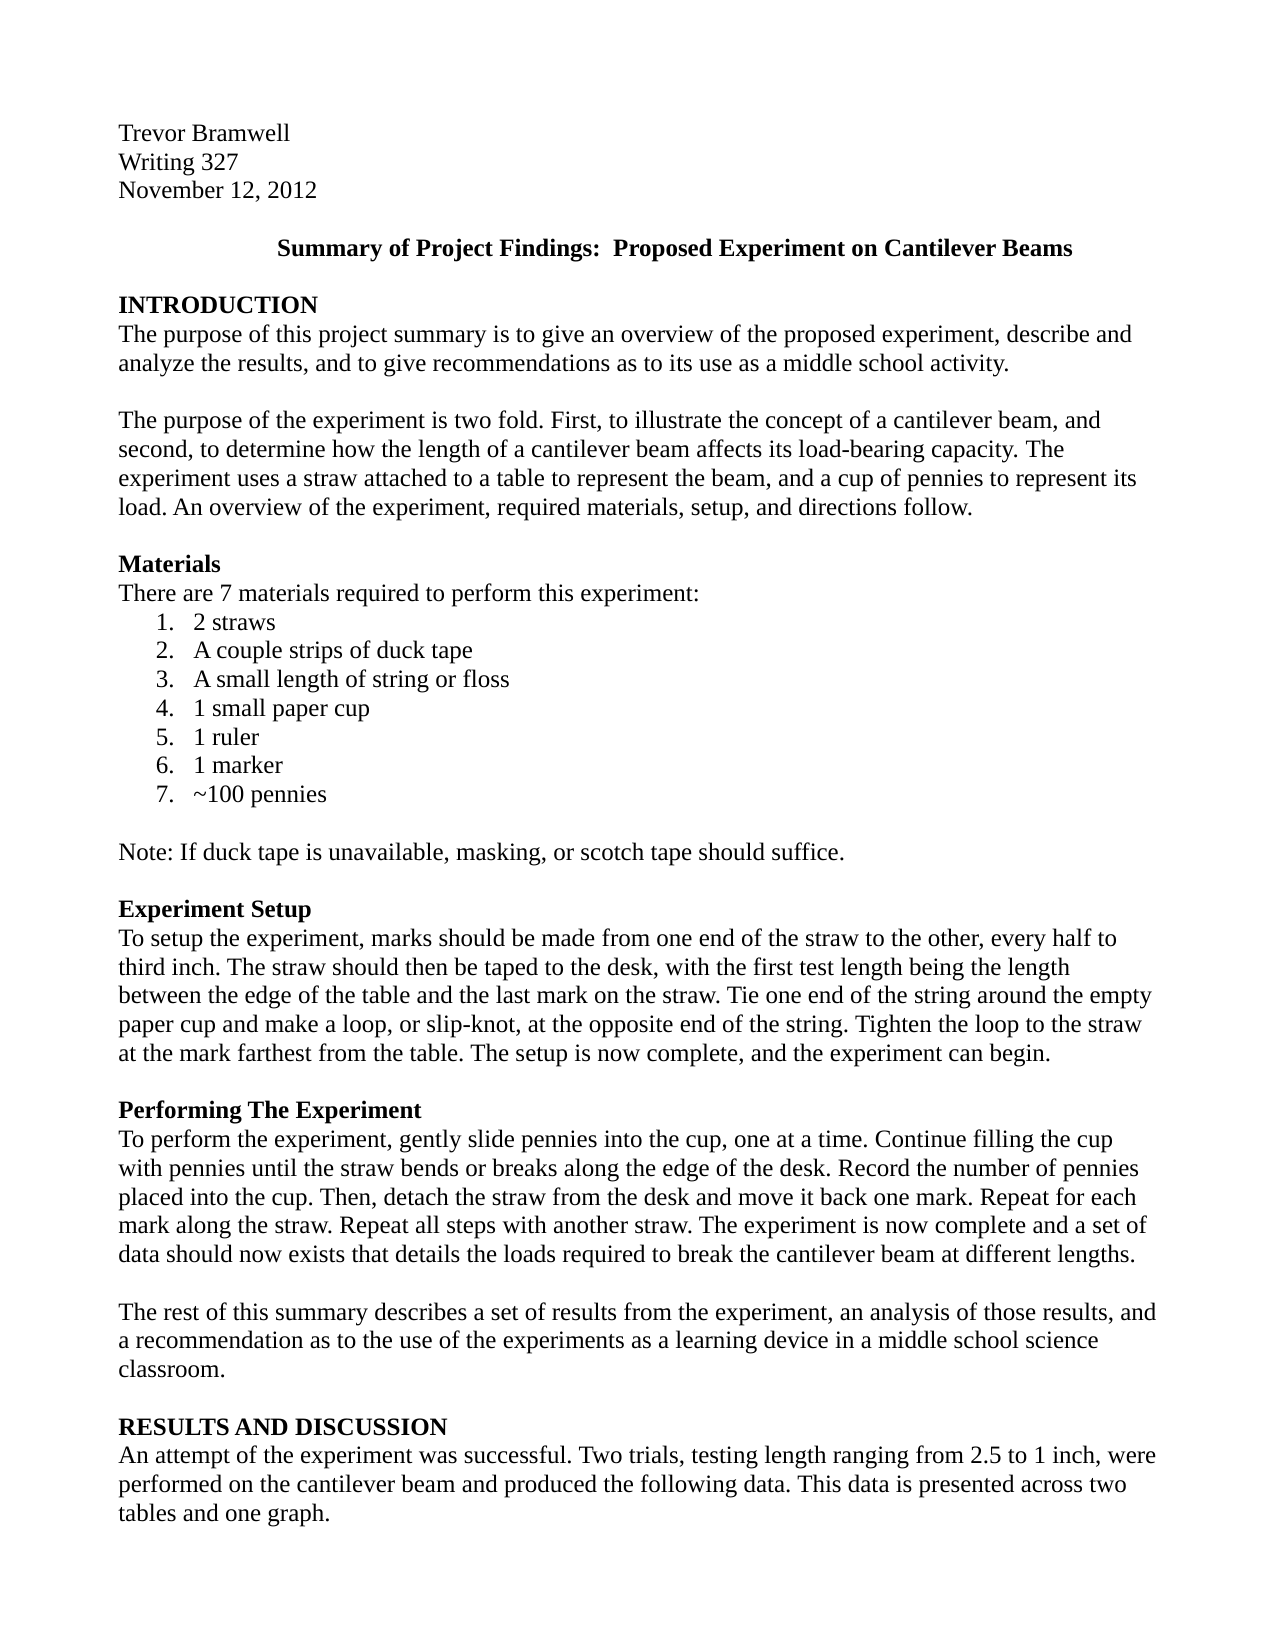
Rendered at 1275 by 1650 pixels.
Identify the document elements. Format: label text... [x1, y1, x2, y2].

list Summary of Project Findings: Proposed Experiment on Cantilever Beams [193, 233, 1157, 262]
list 2 straws [156, 607, 1157, 636]
list To perform the experiment, gently slide pennies into the cup, one at a time. Continue filling the cup with pennies until the straw bends or breaks along the edge of the desk. Record the number of pennies placed into the cup. Then, detach the straw from the desk and move it back one mark. Repeat for each mark along the straw. Repeat all steps with another straw. The experiment is now complete and a set of data should now exists that details the loads required to break the cantilever beam at different lengths. [118, 1124, 1157, 1268]
list There are 7 materials required to perform this experiment: [118, 578, 1157, 607]
text November 12, 2012 [118, 176, 1157, 204]
list The rest of this summary describes a set of results from the experiment, an analysis of those results, and a recommendation as to the use of the experiments as a learning device in a middle school science classroom. [118, 1297, 1157, 1383]
list RESULTS AND DISCUSSION [118, 1412, 1157, 1441]
list Materials [118, 549, 1157, 578]
text The purpose of the experiment is two fold. First, to illustrate the concept of a cantilever beam, and second, to determine how the length of a cantilever beam affects its load-bearing capacity. The experiment uses a straw attached to a table to represent the beam, and a cup of pennies to represent its load. An overview of the experiment, required materials, setup, and directions follow. [118, 406, 1157, 521]
list To setup the experiment, marks should be made from one end of the straw to the other, every half to third inch. The straw should then be taped to the desk, with the first test length being the length between the edge of the table and the last mark on the straw. Tie one end of the string around the empty paper cup and make a loop, or slip-knot, at the opposite end of the string. Tighten the loop to the straw at the mark farthest from the table. The setup is now complete, and the experiment can begin. [118, 923, 1157, 1096]
list 1 marker [156, 751, 1157, 779]
list 1 ruler [156, 722, 1157, 751]
list ~100 pennies [156, 779, 1157, 808]
list 1 small paper cup [156, 693, 1157, 722]
list An attempt of the experiment was successful. Two trials, testing length ranging from 2.5 to 1 inch, were performed on the cantilever beam and produced the following data. This data is presented across two tables and one graph. [118, 1441, 1157, 1527]
text Writing 327 [118, 147, 1157, 176]
text Trevor Bramwell [118, 118, 1157, 147]
list A small length of string or floss [156, 664, 1157, 693]
list Experiment Setup [118, 894, 1157, 923]
list A couple strips of duck tape [156, 636, 1157, 664]
list The purpose of this project summary is to give an overview of the proposed experiment, describe and analyze the results, and to give recommendations as to its use as a middle school activity. [118, 319, 1157, 377]
list Note: If duck tape is unavailable, masking, or scotch tape should suffice. [118, 837, 1157, 866]
list INTRODUCTION [118, 291, 1157, 319]
list Performing The Experiment [118, 1096, 1157, 1124]
